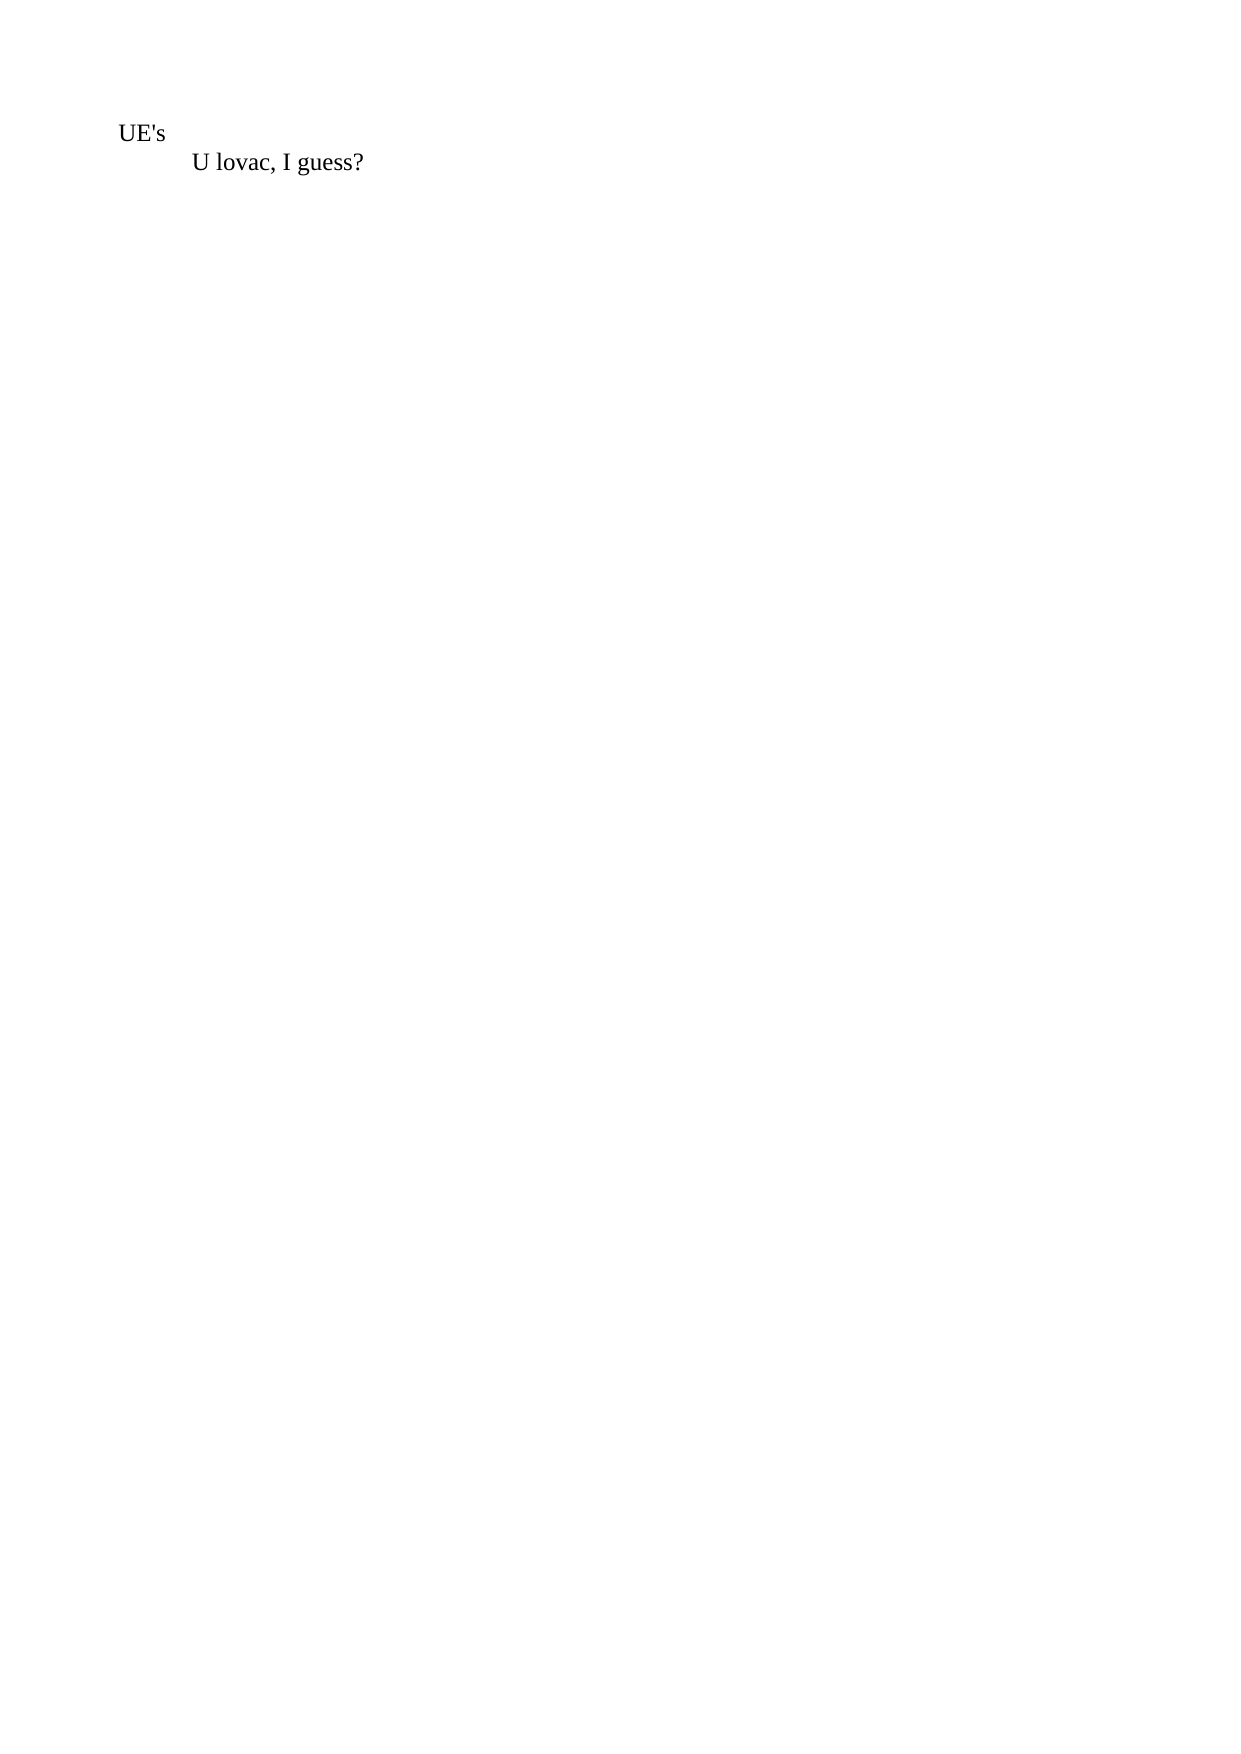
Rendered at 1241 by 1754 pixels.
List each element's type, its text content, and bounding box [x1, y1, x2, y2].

text UE's U lovac, I guess? [118, 118, 1122, 204]
